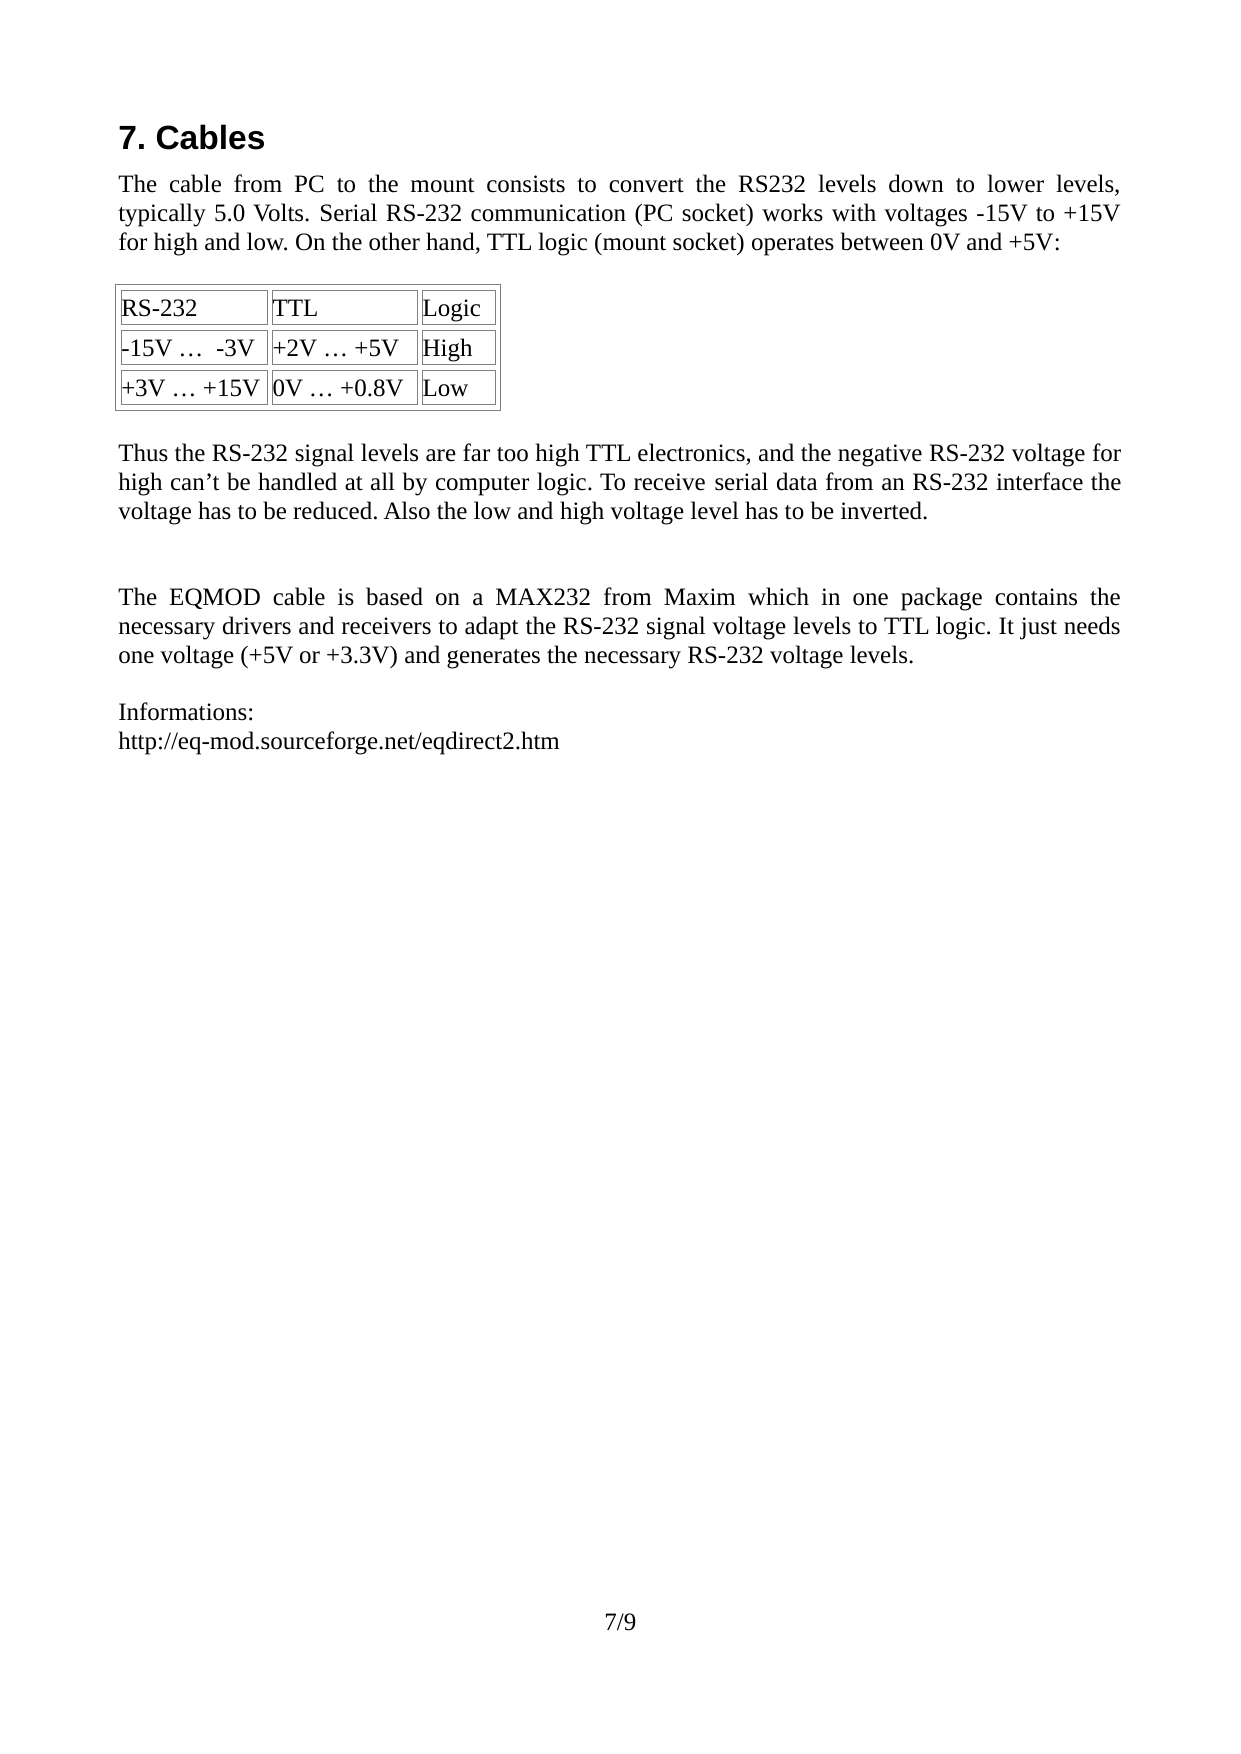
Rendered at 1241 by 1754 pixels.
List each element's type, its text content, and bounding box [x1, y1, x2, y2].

table_header TTL [270, 285, 419, 324]
table_header Logic [420, 285, 498, 324]
text Informations: [118, 697, 1122, 726]
table_cell -15V … -3V [118, 324, 269, 364]
text The cable from PC to the mount consists to convert the RS232 levels down to lower levels, typically 5.0 Volts. Serial RS-232 communication (PC socket) works with voltages -15V to +15V for high and low. On the other hand, TTL logic (mount socket) operates between 0V and +5V: [118, 169, 1122, 256]
subtitle 7. Cables [118, 118, 1122, 157]
table_cell Low [420, 364, 498, 404]
table_header RS-232 [118, 285, 269, 324]
table_cell +2V … +5V [270, 324, 419, 364]
text The EQMOD cable is based on a MAX232 from Maxim which in one package contains the necessary drivers and receivers to adapt the RS-232 signal voltage levels to TTL logic. It just needs one voltage (+5V or +3.3V) and generates the necessary RS-232 voltage levels. [118, 582, 1122, 668]
table_cell +3V … +15V [118, 364, 269, 404]
text http://eq-mod.sourceforge.net/eqdirect2.htm [118, 726, 1122, 755]
table_cell High [420, 324, 498, 364]
table_cell 0V … +0.8V [270, 364, 419, 404]
text Thus the RS-232 signal levels are far too high TTL electronics, and the negative RS-232 voltage for high can’t be handled at all by computer logic. To receive serial data from an RS-232 interface the voltage has to be reduced. Also the low and high voltage level has to be inverted. [118, 438, 1122, 525]
